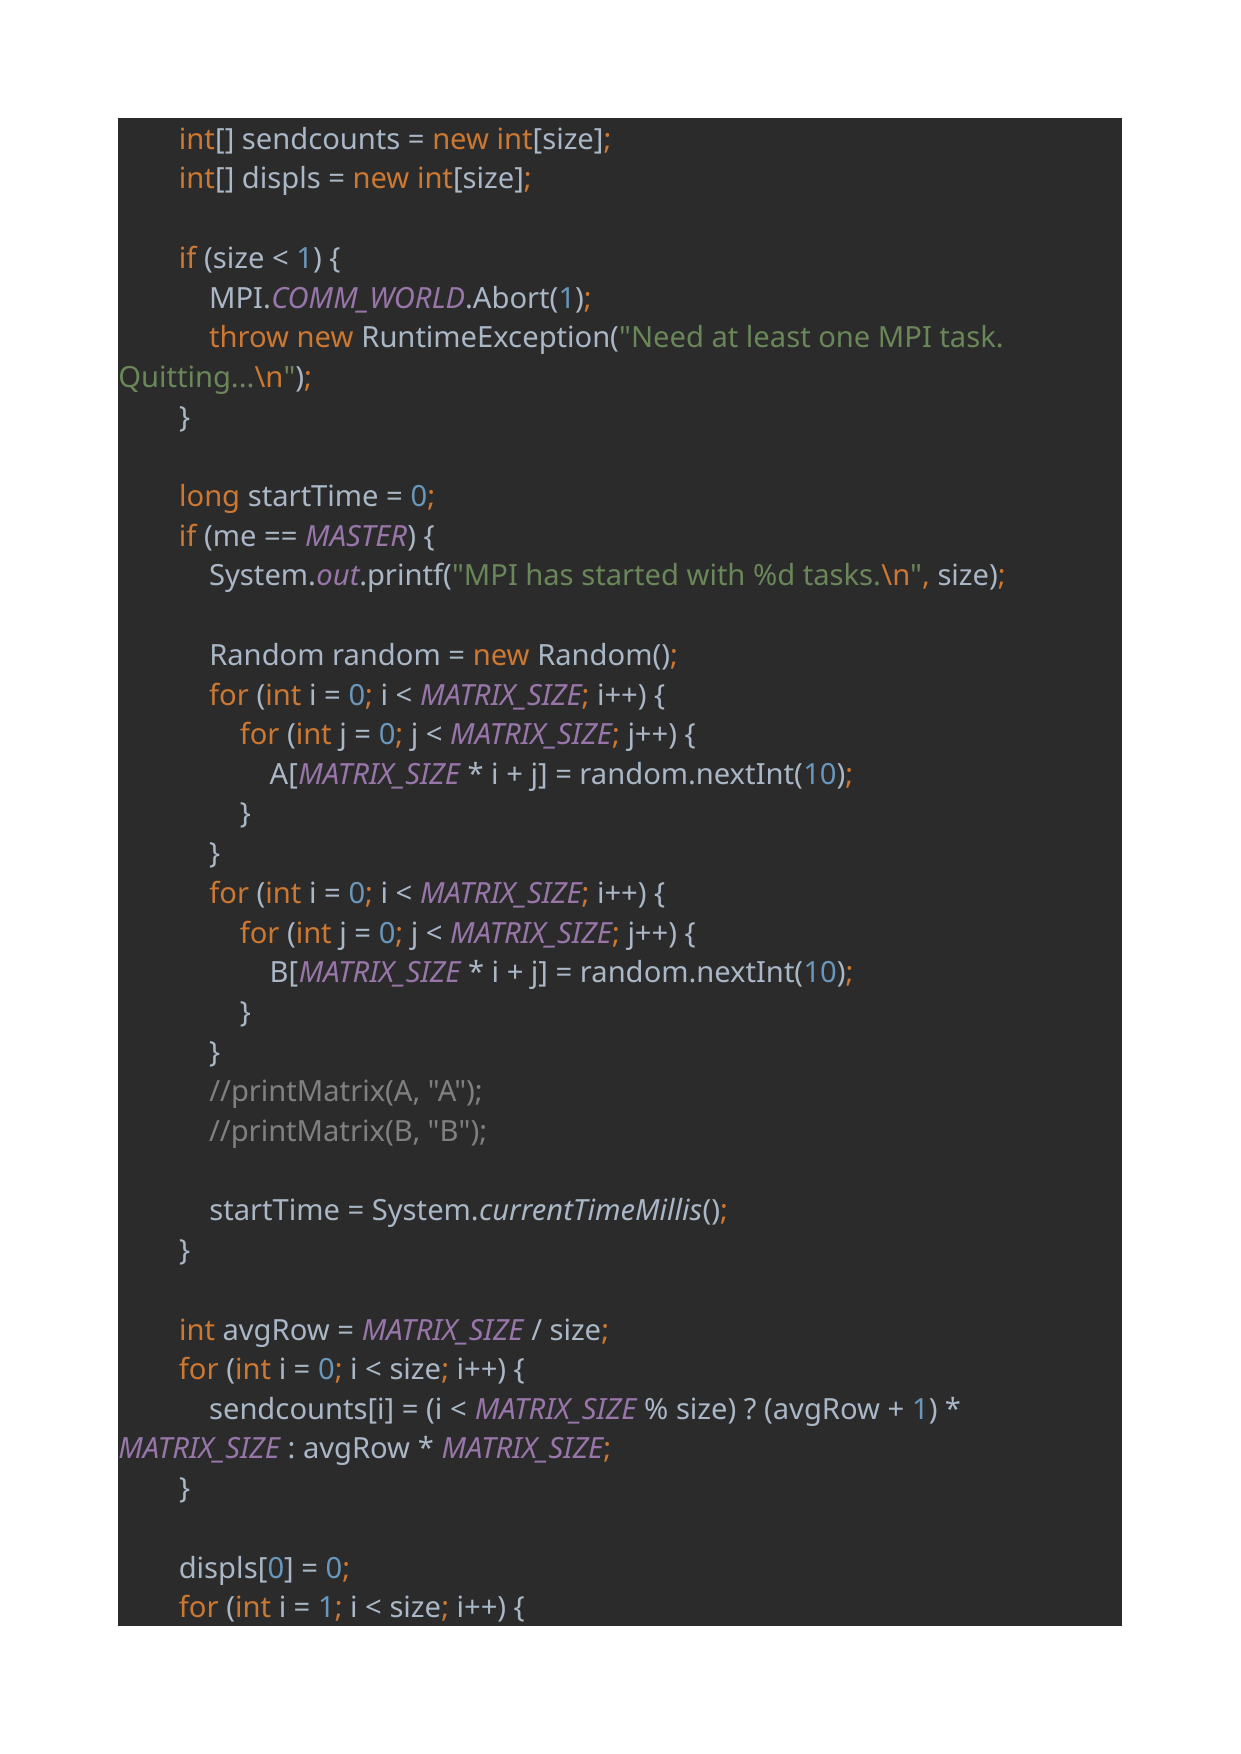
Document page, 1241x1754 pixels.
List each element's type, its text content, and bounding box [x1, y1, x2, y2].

text int[] sendcounts = new int[size]; int[] displs = new int[size]; if (size < 1) { MPI.COMM_WORLD.Abort(1); throw new RuntimeException("Need at least one MPI task. Quitting...\n"); } long startTime = 0; if (me == MASTER) { System.out.printf("MPI has started with %d tasks.\n", size); Random random = new Random(); for (int i = 0; i < MATRIX_SIZE; i++) { for (int j = 0; j < MATRIX_SIZE; j++) { A[MATRIX_SIZE * i + j] = random.nextInt(10); } } for (int i = 0; i < MATRIX_SIZE; i++) { for (int j = 0; j < MATRIX_SIZE; j++) { B[MATRIX_SIZE * i + j] = random.nextInt(10); } } //printMatrix(A, "A"); //printMatrix(B, "B"); startTime = System.currentTimeMillis(); } int avgRow = MATRIX_SIZE / size; for (int i = 0; i < size; i++) { sendcounts[i] = (i < MATRIX_SIZE % size) ? (avgRow + 1) * MATRIX_SIZE : avgRow * MATRIX_SIZE; } displs[0] = 0; for (int i = 1; i < size; i++) { [118, 118, 1122, 1626]
